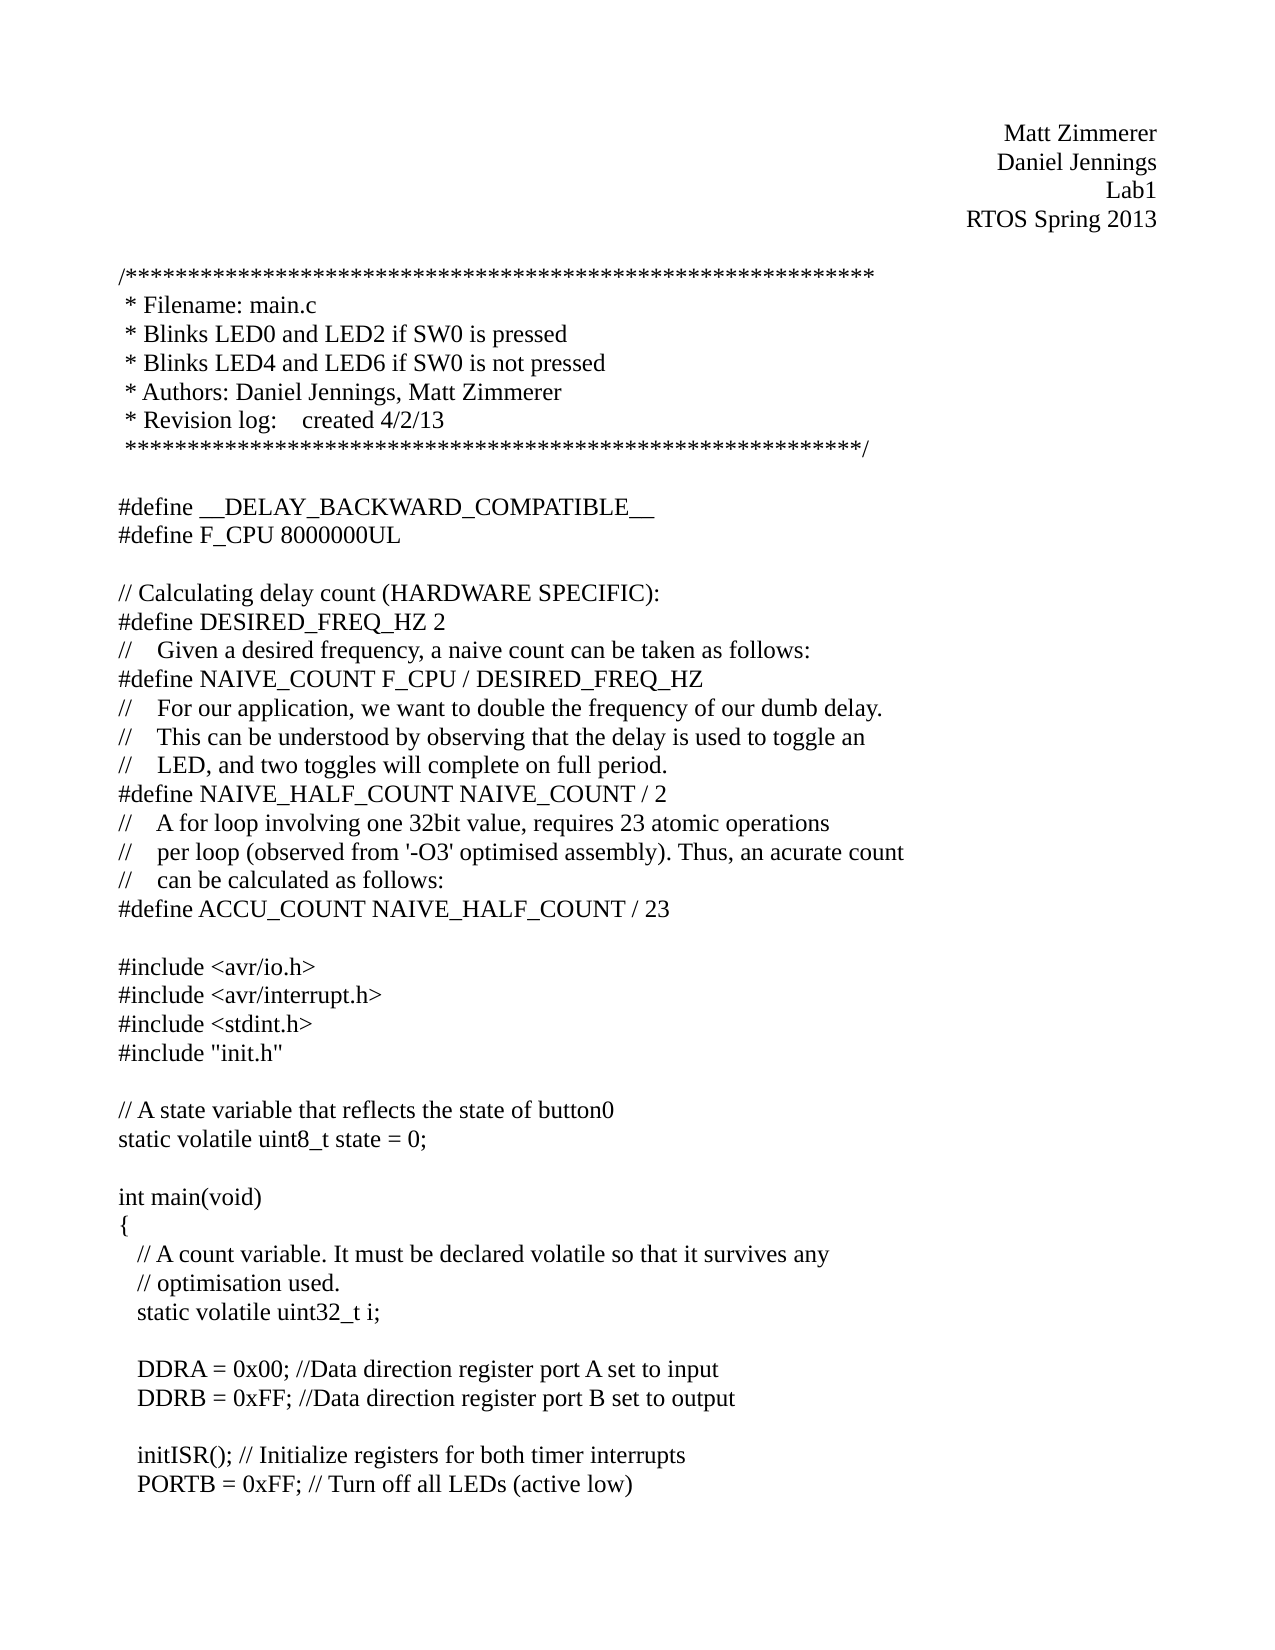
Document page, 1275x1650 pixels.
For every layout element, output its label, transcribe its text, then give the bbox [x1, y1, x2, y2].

text // per loop (observed from '-O3' optimised assembly). Thus, an acurate count [118, 837, 1157, 866]
text * Authors: Daniel Jennings, Matt Zimmerer [118, 377, 1157, 406]
text // Calculating delay count (HARDWARE SPECIFIC): [118, 578, 1157, 607]
text DDRB = 0xFF; //Data direction register port B set to output [118, 1383, 1157, 1412]
text int main(void) [118, 1182, 1157, 1211]
text #define __DELAY_BACKWARD_COMPATIBLE__ [118, 492, 1157, 521]
text ***********************************************************/ [118, 434, 1157, 463]
text * Blinks LED4 and LED6 if SW0 is not pressed [118, 348, 1157, 377]
text PORTB = 0xFF; // Turn off all LEDs (active low) [118, 1469, 1157, 1498]
text static volatile uint8_t state = 0; [118, 1124, 1157, 1153]
text * Blinks LED0 and LED2 if SW0 is pressed [118, 319, 1157, 348]
text DDRA = 0x00; //Data direction register port A set to input [118, 1354, 1157, 1383]
text #define NAIVE_COUNT F_CPU / DESIRED_FREQ_HZ [118, 664, 1157, 693]
text // can be calculated as follows: [118, 866, 1157, 894]
text // For our application, we want to double the frequency of our dumb delay. [118, 693, 1157, 722]
text Lab1 [118, 176, 1157, 204]
text * Filename: main.c [118, 291, 1157, 319]
text #include <stdint.h> [118, 1009, 1157, 1038]
text #define ACCU_COUNT NAIVE_HALF_COUNT / 23 [118, 894, 1157, 923]
text // A for loop involving one 32bit value, requires 23 atomic operations [118, 808, 1157, 837]
text #include <avr/interrupt.h> [118, 981, 1157, 1009]
text // A state variable that reflects the state of button0 [118, 1096, 1157, 1124]
text #define NAIVE_HALF_COUNT NAIVE_COUNT / 2 [118, 779, 1157, 808]
text #define F_CPU 8000000UL [118, 521, 1157, 549]
text RTOS Spring 2013 [118, 204, 1157, 233]
text // A count variable. It must be declared volatile so that it survives any [118, 1239, 1157, 1268]
text Matt Zimmerer [118, 118, 1157, 147]
text #define DESIRED_FREQ_HZ 2 [118, 607, 1157, 636]
text // Given a desired frequency, a naive count can be taken as follows: [118, 636, 1157, 664]
text static volatile uint32_t i; [118, 1297, 1157, 1326]
text initISR(); // Initialize registers for both timer interrupts [118, 1441, 1157, 1469]
text #include "init.h" [118, 1038, 1157, 1067]
text // optimisation used. [118, 1268, 1157, 1297]
text // This can be understood by observing that the delay is used to toggle an [118, 722, 1157, 751]
text Daniel Jennings [118, 147, 1157, 176]
text { [118, 1211, 1157, 1239]
text #include <avr/io.h> [118, 952, 1157, 981]
text * Revision log: created 4/2/13 [118, 406, 1157, 434]
text // LED, and two toggles will complete on full period. [118, 751, 1157, 779]
text /************************************************************ [118, 262, 1157, 291]
